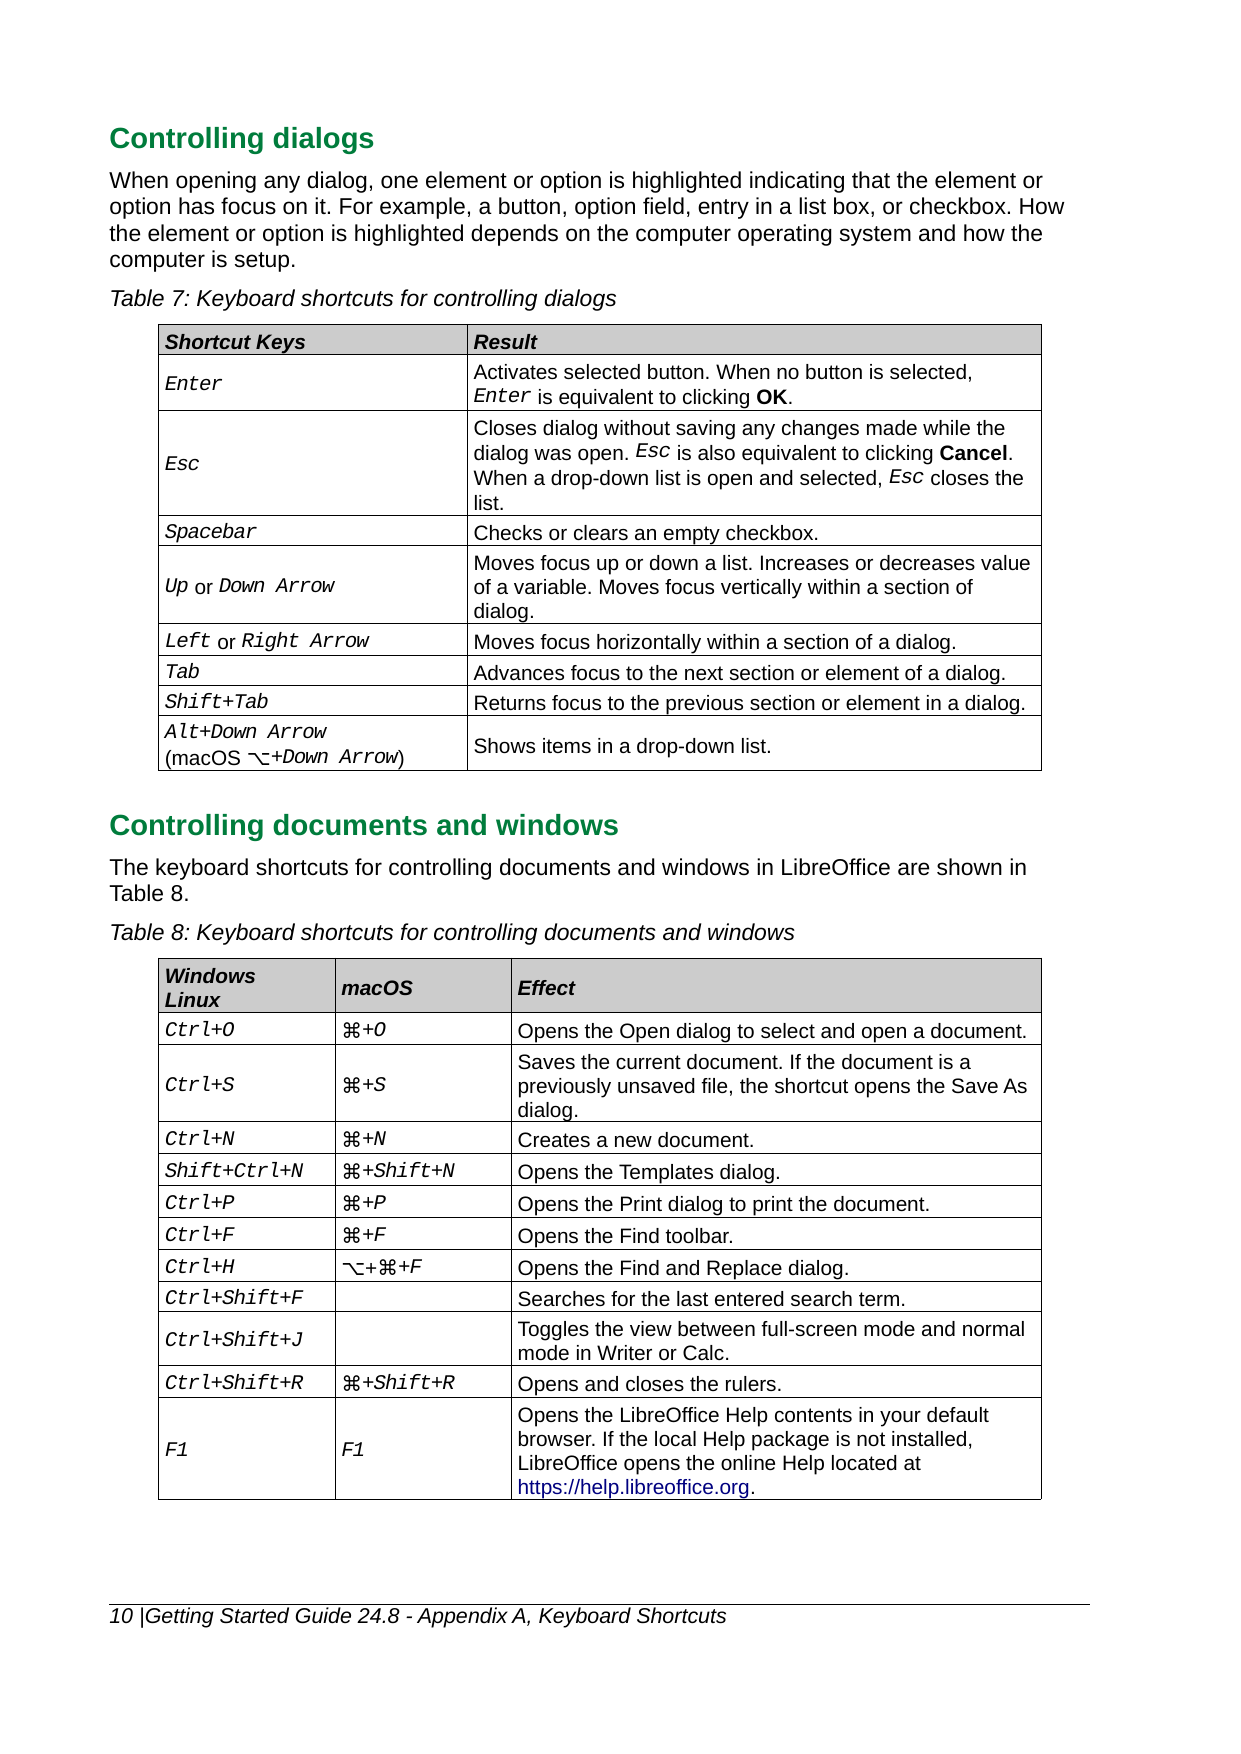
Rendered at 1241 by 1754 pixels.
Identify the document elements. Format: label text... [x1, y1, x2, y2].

table_cell Ctrl+H [159, 1250, 335, 1281]
text When opening any dialog, one element or option is highlighted indicating that the element or option has focus on it. For example, a button, option field, entry in a list box, or checkbox. How the element or option is highlighted depends on the computer operating system and how the computer is setup. [109, 167, 1090, 272]
table_cell Ctrl+Shift+F [159, 1282, 335, 1311]
table_cell Saves the current document. If the document is a previously unsaved file, the shortcut opens the Save As dialog. [512, 1045, 1041, 1121]
table_cell Tab [159, 656, 467, 685]
table_cell ⌘+P [336, 1186, 511, 1217]
table_cell Opens and closes the rulers. [512, 1366, 1041, 1397]
table_cell Alt+Down Arrow (macOS ⌥+Down Arrow) [159, 716, 467, 770]
table_cell ⌘+Shift+N [336, 1154, 511, 1185]
table_header Effect [512, 959, 1041, 1012]
table_cell Shift+Tab [159, 686, 467, 715]
table_cell Returns focus to the previous section or element in a dialog. [468, 686, 1041, 715]
table_cell Opens the Templates dialog. [512, 1154, 1041, 1185]
table_header Windows Linux [159, 959, 335, 1012]
table_cell Opens the Print dialog to print the document. [512, 1186, 1041, 1217]
table_cell Ctrl+S [159, 1045, 335, 1121]
text The keyboard shortcuts for controlling documents and windows in LibreOffice are shown in Table 8. [109, 854, 1090, 906]
table_cell Closes dialog without saving any changes made while the dialog was open. Esc is also equivalent to clicking Cancel. When a drop-down list is open and selected, Esc closes the list. [468, 411, 1041, 515]
table_cell ⌘+F [336, 1218, 511, 1249]
table_cell Esc [159, 411, 467, 515]
table_header Shortcut Keys [159, 325, 467, 354]
table_cell ⌘+S [336, 1045, 511, 1121]
table_cell [336, 1282, 511, 1311]
table_header Result [468, 325, 1041, 354]
table_header macOS [336, 959, 511, 1012]
table_cell Creates a new document. [512, 1122, 1041, 1153]
table_cell ⌘+N [336, 1122, 511, 1153]
table_cell Searches for the last entered search term. [512, 1282, 1041, 1311]
table_cell Advances focus to the next section or element of a dialog. [468, 656, 1041, 685]
text Table 7: Keyboard shortcuts for controlling dialogs [109, 285, 1090, 311]
subtitle Controlling dialogs [109, 121, 1090, 154]
table_cell Ctrl+N [159, 1122, 335, 1153]
table_cell F1 [336, 1398, 511, 1498]
table_cell [336, 1312, 511, 1365]
table_cell Up or Down Arrow [159, 546, 467, 623]
table_cell Spacebar [159, 516, 467, 545]
table_cell Ctrl+F [159, 1218, 335, 1249]
table_cell Opens the LibreOffice Help contents in your default browser. If the local Help package is not installed, LibreOffice opens the online Help located at https://help.libreoffice.org. [512, 1398, 1041, 1498]
text Table 8: Keyboard shortcuts for controlling documents and windows [109, 919, 1090, 945]
table_cell Ctrl+O [159, 1013, 335, 1043]
table_cell Ctrl+Shift+R [159, 1366, 335, 1397]
table_cell Ctrl+P [159, 1186, 335, 1217]
table_cell ⌘+Shift+R [336, 1366, 511, 1397]
table_cell ⌥+⌘+F [336, 1250, 511, 1281]
table_cell Moves focus horizontally within a section of a dialog. [468, 624, 1041, 655]
table_cell Moves focus up or down a list. Increases or decreases value of a variable. Moves focus vertically within a section of dialog. [468, 546, 1041, 623]
table_cell Enter [159, 355, 467, 409]
table_cell Ctrl+Shift+J [159, 1312, 335, 1365]
table_cell Left or Right Arrow [159, 624, 467, 655]
table_cell Checks or clears an empty checkbox. [468, 516, 1041, 545]
table_cell Toggles the view between full-screen mode and normal mode in Writer or Calc. [512, 1312, 1041, 1365]
subtitle Controlling documents and windows [109, 808, 1090, 841]
table_cell Opens the Open dialog to select and open a document. [512, 1013, 1041, 1043]
table_cell Shift+Ctrl+N [159, 1154, 335, 1185]
table_cell Opens the Find toolbar. [512, 1218, 1041, 1249]
table_cell Activates selected button. When no button is selected, Enter is equivalent to clicking OK. [468, 355, 1041, 409]
table_cell Opens the Find and Replace dialog. [512, 1250, 1041, 1281]
table_cell Shows items in a drop-down list. [468, 716, 1041, 770]
table_cell ⌘+O [336, 1013, 511, 1043]
table_cell F1 [159, 1398, 335, 1498]
